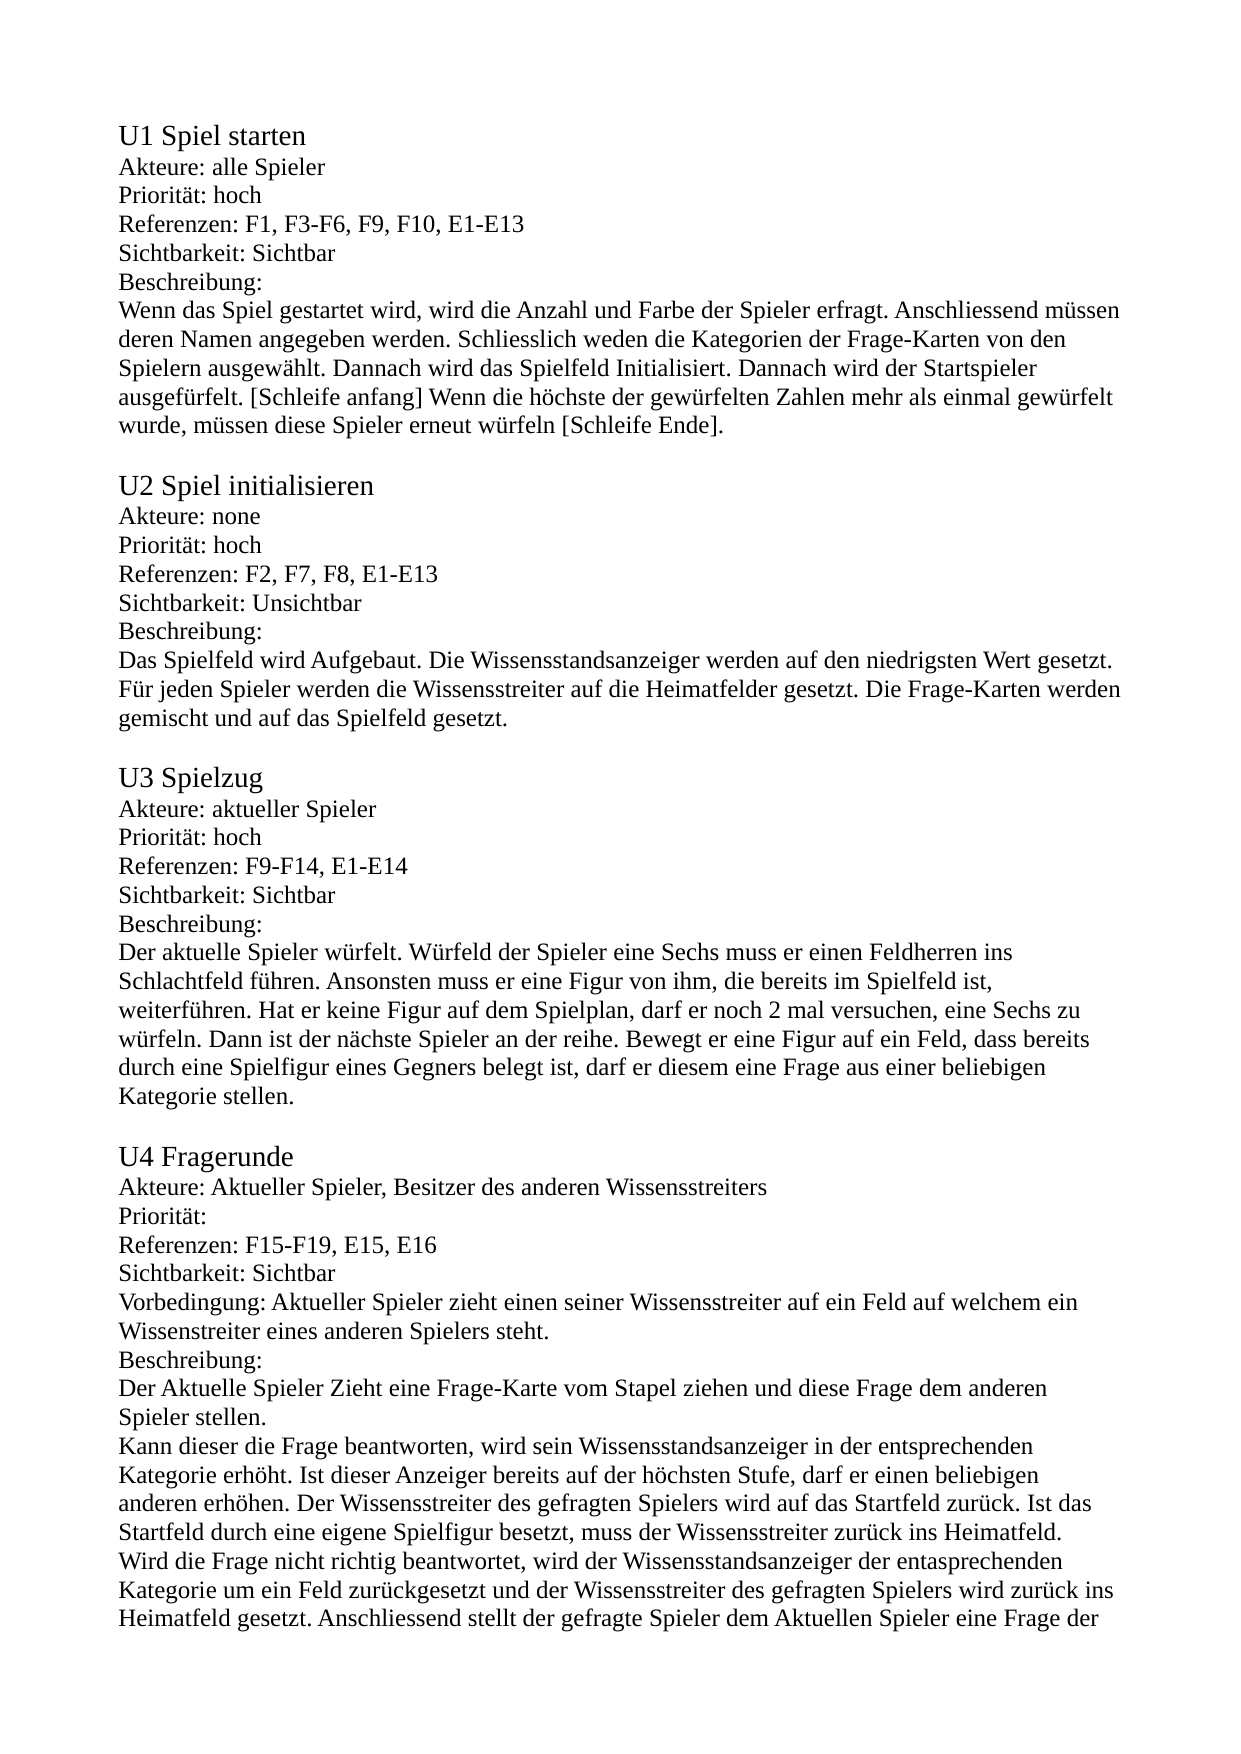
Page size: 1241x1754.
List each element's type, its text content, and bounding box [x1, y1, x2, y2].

text Beschreibung: [118, 616, 1122, 645]
text U3 Spielzug [118, 760, 1122, 794]
text U2 Spiel initialisieren [118, 468, 1122, 501]
text Akteure: Aktueller Spieler, Besitzer des anderen Wissensstreiters [118, 1172, 1122, 1201]
text Beschreibung: [118, 267, 1122, 295]
text Priorität: [118, 1201, 1122, 1230]
text Sichtbarkeit: Sichtbar [118, 880, 1122, 909]
text Das Spielfeld wird Aufgebaut. Die Wissensstandsanzeiger werden auf den niedrigsten Wert gesetzt. Für jeden Spieler werden die Wissensstreiter auf die Heimatfelder gesetzt. Die Frage-Karten werden gemischt und auf das Spielfeld gesetzt. [118, 645, 1122, 731]
text Beschreibung: [118, 1345, 1122, 1373]
text Akteure: aktueller Spieler [118, 794, 1122, 822]
text Der aktuelle Spieler würfelt. Würfeld der Spieler eine Sechs muss er einen Feldherren ins Schlachtfeld führen. Ansonsten muss er eine Figur von ihm, die bereits im Spielfeld ist, weiterführen. Hat er keine Figur auf dem Spielplan, darf er noch 2 mal versuchen, eine Sechs zu würfeln. Dann ist der nächste Spieler an der reihe. Bewegt er eine Figur auf ein Feld, dass bereits durch eine Spielfigur eines Gegners belegt ist, darf er diesem eine Frage aus einer beliebigen Kategorie stellen. [118, 937, 1122, 1110]
text Vorbedingung: Aktueller Spieler zieht einen seiner Wissensstreiter auf ein Feld auf welchem ein Wissenstreiter eines anderen Spielers steht. [118, 1287, 1122, 1345]
text Wird die Frage nicht richtig beantwortet, wird der Wissensstandsanzeiger der entasprechenden Kategorie um ein Feld zurückgesetzt und der Wissensstreiter des gefragten Spielers wird zurück ins Heimatfeld gesetzt. Anschliessend stellt der gefragte Spieler dem Aktuellen Spieler eine Frage der [118, 1546, 1122, 1632]
text Kann dieser die Frage beantworten, wird sein Wissensstandsanzeiger in der entsprechenden Kategorie erhöht. Ist dieser Anzeiger bereits auf der höchsten Stufe, darf er einen beliebigen anderen erhöhen. Der Wissensstreiter des gefragten Spielers wird auf das Startfeld zurück. Ist das Startfeld durch eine eigene Spielfigur besetzt, muss der Wissensstreiter zurück ins Heimatfeld. [118, 1431, 1122, 1546]
text Beschreibung: [118, 909, 1122, 937]
text Sichtbarkeit: Sichtbar [118, 1258, 1122, 1287]
text Referenzen: F9-F14, E1-E14 [118, 851, 1122, 880]
text Wenn das Spiel gestartet wird, wird die Anzahl und Farbe der Spieler erfragt. Anschliessend müssen deren Namen angegeben werden. Schliesslich weden die Kategorien der Frage-Karten von den Spielern ausgewählt. Dannach wird das Spielfeld Initialisiert. Dannach wird der Startspieler ausgefürfelt. [Schleife anfang] Wenn die höchste der gewürfelten Zahlen mehr als einmal gewürfelt wurde, müssen diese Spieler erneut würfeln [Schleife Ende]. [118, 295, 1122, 439]
text U4 Fragerunde [118, 1139, 1122, 1172]
text Referenzen: F1, F3-F6, F9, F10, E1-E13 [118, 209, 1122, 238]
text Priorität: hoch [118, 822, 1122, 851]
text U1 Spiel starten [118, 118, 1122, 152]
text Der Aktuelle Spieler Zieht eine Frage-Karte vom Stapel ziehen und diese Frage dem anderen Spieler stellen. [118, 1373, 1122, 1431]
text Referenzen: F2, F7, F8, E1-E13 [118, 559, 1122, 588]
text Akteure: none [118, 501, 1122, 530]
text Akteure: alle Spieler [118, 152, 1122, 180]
text Referenzen: F15-F19, E15, E16 [118, 1230, 1122, 1258]
text Priorität: hoch [118, 180, 1122, 209]
text Priorität: hoch [118, 530, 1122, 559]
text Sichtbarkeit: Unsichtbar [118, 588, 1122, 616]
text Sichtbarkeit: Sichtbar [118, 238, 1122, 267]
